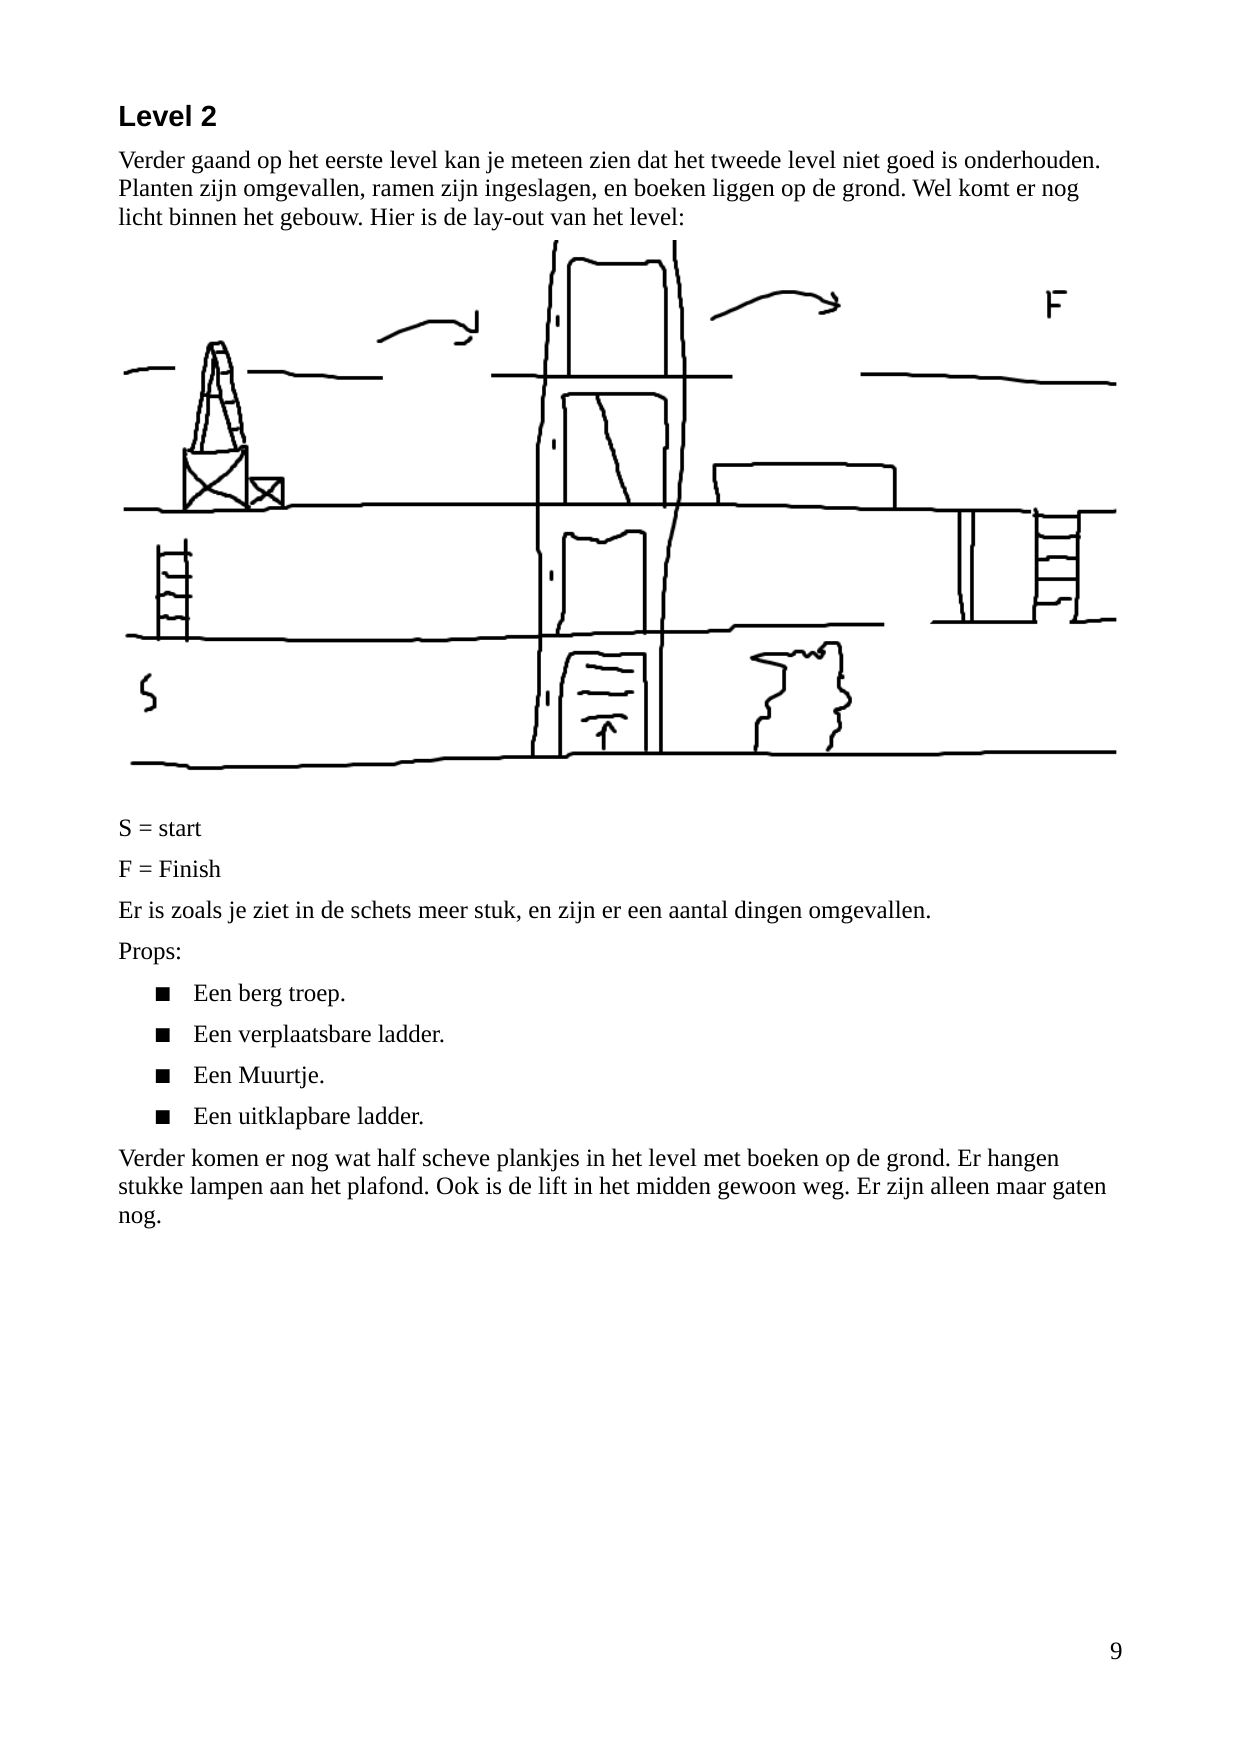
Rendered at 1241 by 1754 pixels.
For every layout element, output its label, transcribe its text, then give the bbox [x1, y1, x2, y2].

text S = start [118, 243, 1122, 841]
text Verder komen er nog wat half scheve plankjes in het level met boeken op de grond. Er hangen stukke lampen aan het plafond. Ook is de lift in het midden gewoon weg. Er zijn alleen maar gaten nog. [118, 1143, 1122, 1229]
list Een berg troep. [156, 978, 1122, 1006]
text Verder gaand op het eerste level kan je meteen zien dat het tweede level niet goed is onderhouden. Planten zijn omgevallen, ramen zijn ingeslagen, en boeken liggen op de grond. Wel komt er nog licht binnen het gebouw. Hier is de lay-out van het level: [118, 145, 1122, 231]
list Een uitklapbare ladder. [156, 1101, 1122, 1130]
list Een verplaatsbare ladder. [156, 1019, 1122, 1048]
subtitle Level 2 [118, 99, 1122, 132]
list Een Muurtje. [156, 1060, 1122, 1089]
text Props: [118, 936, 1122, 965]
text Er is zoals je ziet in de schets meer stuk, en zijn er een aantal dingen omgevallen. [118, 895, 1122, 924]
text F = Finish [118, 854, 1122, 883]
